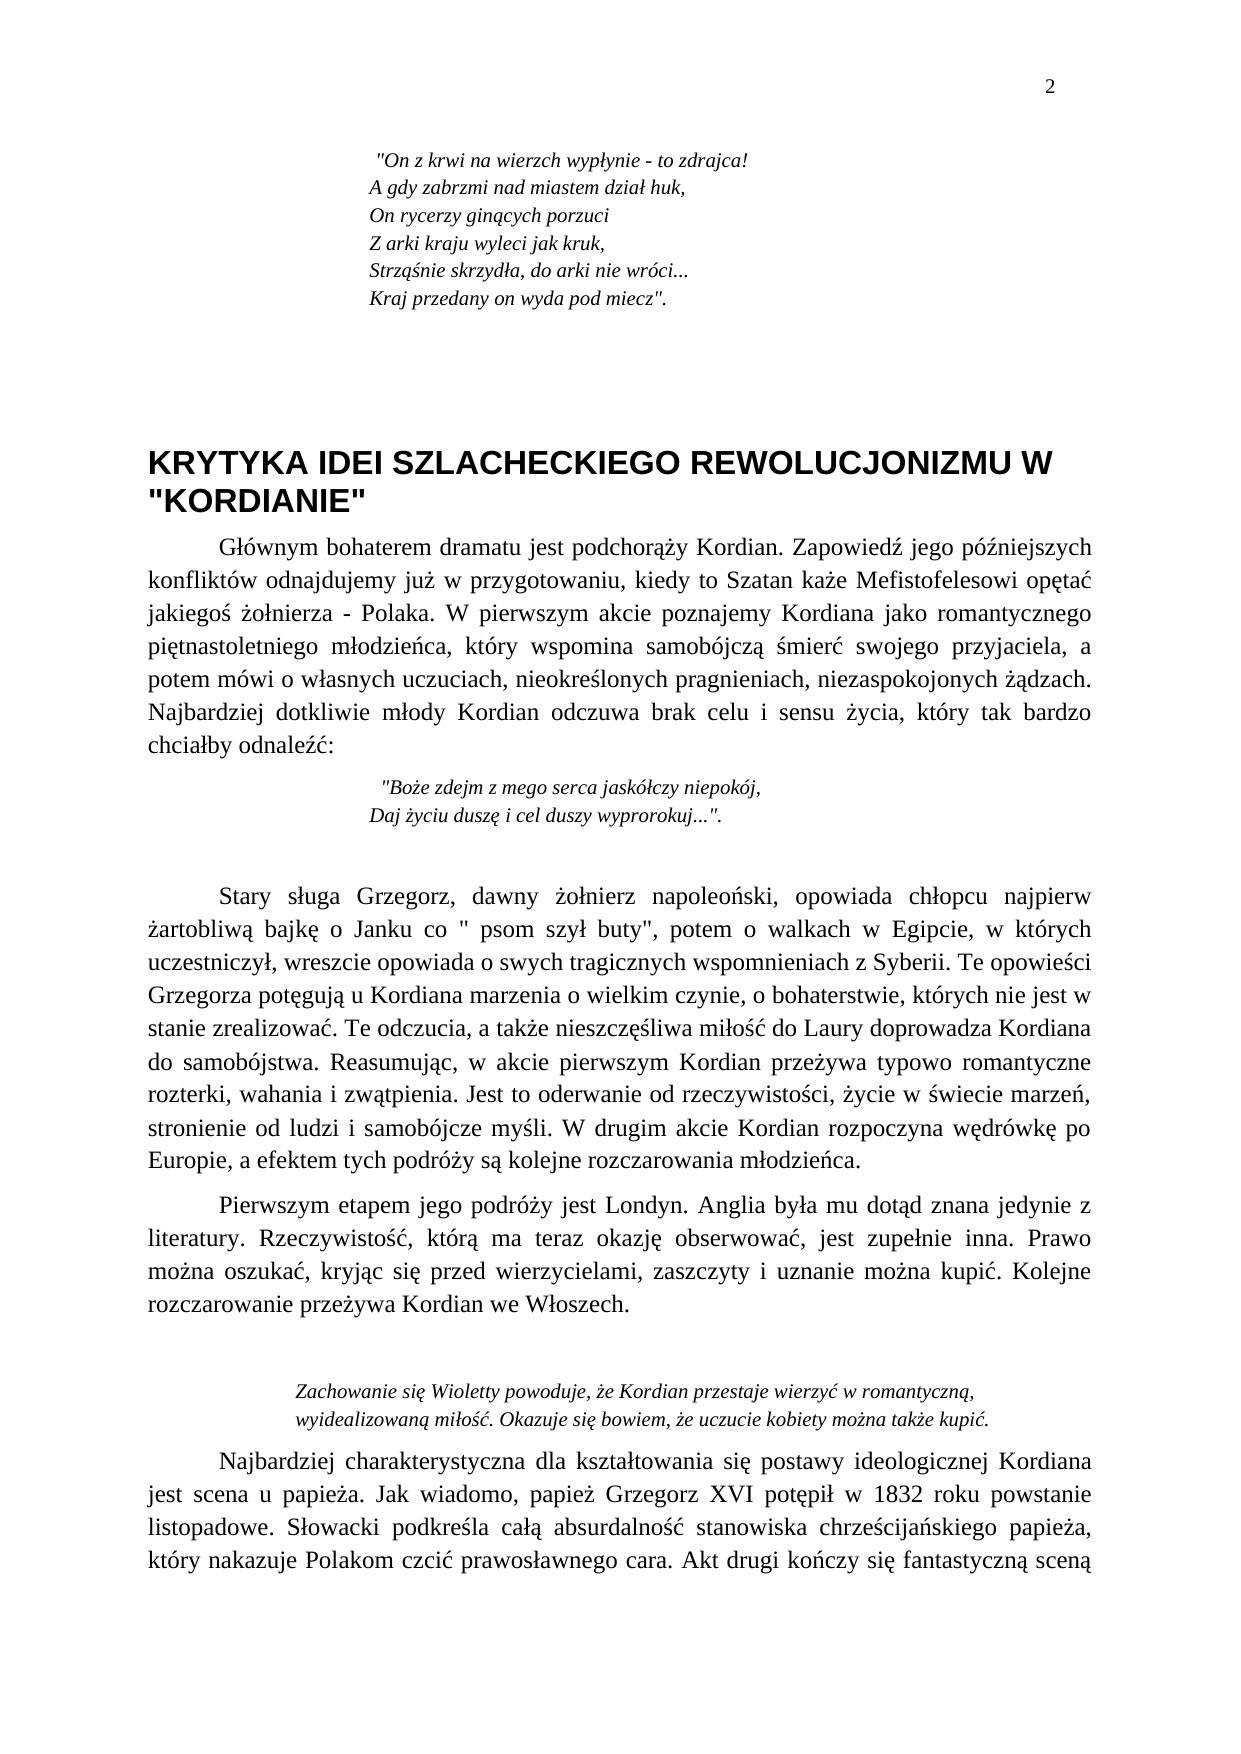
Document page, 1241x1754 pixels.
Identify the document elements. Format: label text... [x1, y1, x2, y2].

text "Boże zdejm z mego serca jaskółczy niepokój, Daj życiu duszę i cel duszy wyprorokuj...". [369, 775, 1087, 827]
text Głównym bohaterem dramatu jest podchorąży Kordian. Zapowiedź jego późniejszych konfliktów odnajdujemy już w przygotowaniu, kiedy to Szatan każe Mefistofelesowi opętać jakiegoś żołnierza - Polaka. W pierwszym akcie poznajemy Kordiana jako romantycznego piętnastoletniego młodzieńca, który wspomina samobójczą śmierć swojego przyjaciela, a potem mówi o własnych uczuciach, nieokreślonych pragnieniach, niezaspokojonych żądzach. Najbardziej dotkliwie młody Kordian odczuwa brak celu i sensu życia, który tak bardzo chciałby odnaleźć: [148, 532, 1092, 759]
text Stary sługa Grzegorz, dawny żołnierz napoleoński, opowiada chłopcu najpierw żartobliwą bajkę o Janku co " psom szył buty", potem o walkach w Egipcie, w których uczestniczył, wreszcie opowiada o swych tragicznych wspomnieniach z Syberii. Te opowieści Grzegorza potęgują u Kordiana marzenia o wielkim czynie, o bohaterstwie, których nie jest w stanie zrealizować. Te odczucia, a także nieszczęśliwa miłość do Laury doprowadza Kordiana do samobójstwa. Reasumując, w akcie pierwszym Kordian przeżywa typowo romantyczne rozterki, wahania i zwątpienia. Jest to oderwanie od rzeczywistości, życie w świecie marzeń, stronienie od ludzi i samobójcze myśli. W drugim akcie Kordian rozpoczyna wędrówkę po Europie, a efektem tych podróży są kolejne rozczarowania młodzieńca. [148, 881, 1092, 1174]
text Pierwszym etapem jego podróży jest Londyn. Anglia była mu dotąd znana jedynie z literatury. Rzeczywistość, którą ma teraz okazję obserwować, jest zupełnie inna. Prawo można oszukać, kryjąc się przed wierzycielami, zaszczyty i uznanie można kupić. Kolejne rozczarowanie przeżywa Kordian we Włoszech. [148, 1190, 1092, 1318]
subtitle KRYTYKA IDEI SZLACHECKIEGO REWOLUCJONIZMU W "KORDIANIE" [148, 443, 1092, 520]
text "On z krwi na wierzch wypłynie - to zdrajca! A gdy zabrzmi nad miastem dział huk, On rycerzy ginących porzuci Z arki kraju wyleci jak kruk, Strząśnie skrzydła, do arki nie wróci... Kraj przedany on wyda pod miecz". [369, 148, 1087, 310]
text Zachowanie się Wioletty powoduje, że Kordian przestaje wierzyć w romantyczną, wyidealizowaną miłość. Okazuje się bowiem, że uczucie kobiety można także kupić. [295, 1379, 1092, 1431]
text Najbardziej charakterystyczna dla kształtowania się postawy ideologicznej Kordiana jest scena u papieża. Jak wiadomo, papież Grzegorz XVI potępił w 1832 roku powstanie listopadowe. Słowacki podkreśla całą absurdalność stanowiska chrześcijańskiego papieża, który nakazuje Polakom czcić prawosławnego cara. Akt drugi kończy się fantastyczną sceną [148, 1446, 1092, 1574]
